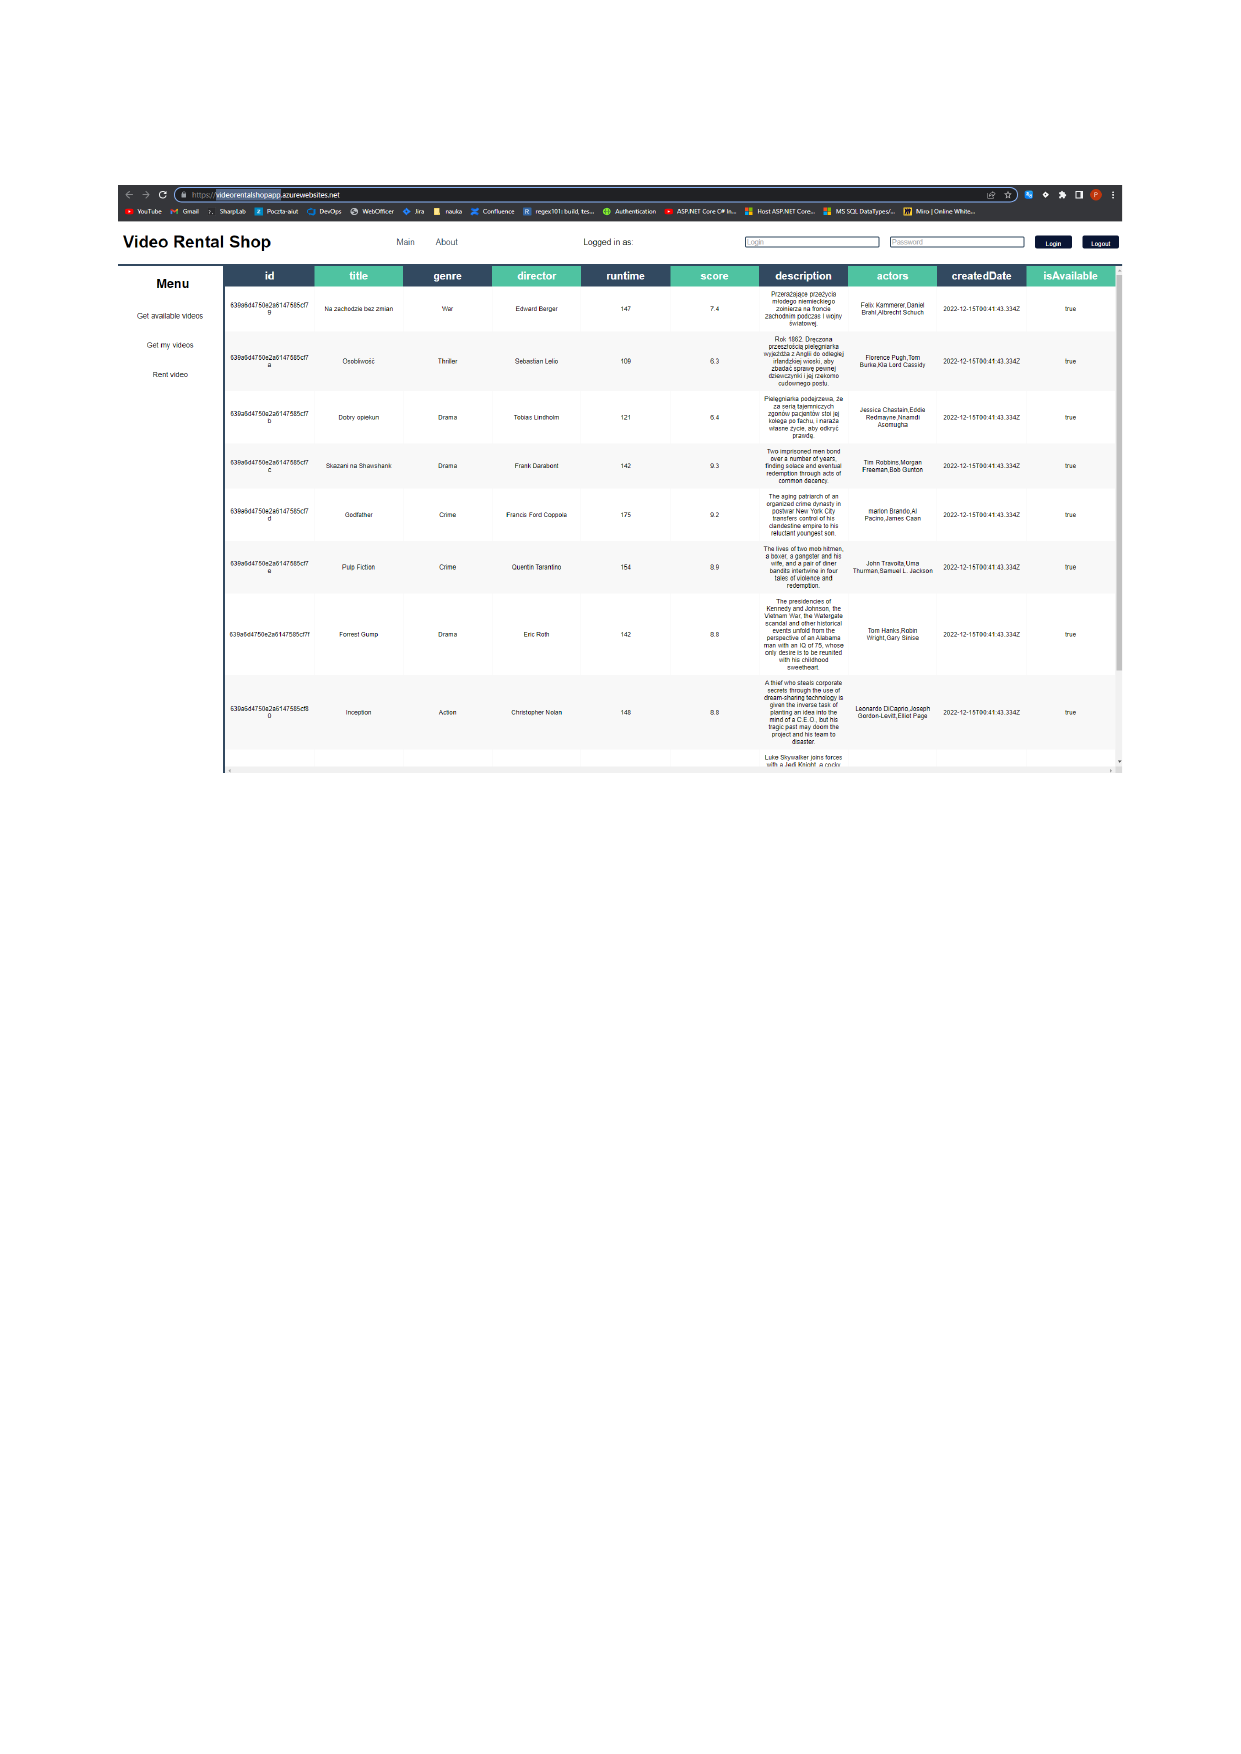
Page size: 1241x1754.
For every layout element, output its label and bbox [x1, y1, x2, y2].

picture [118, 185, 1123, 773]
